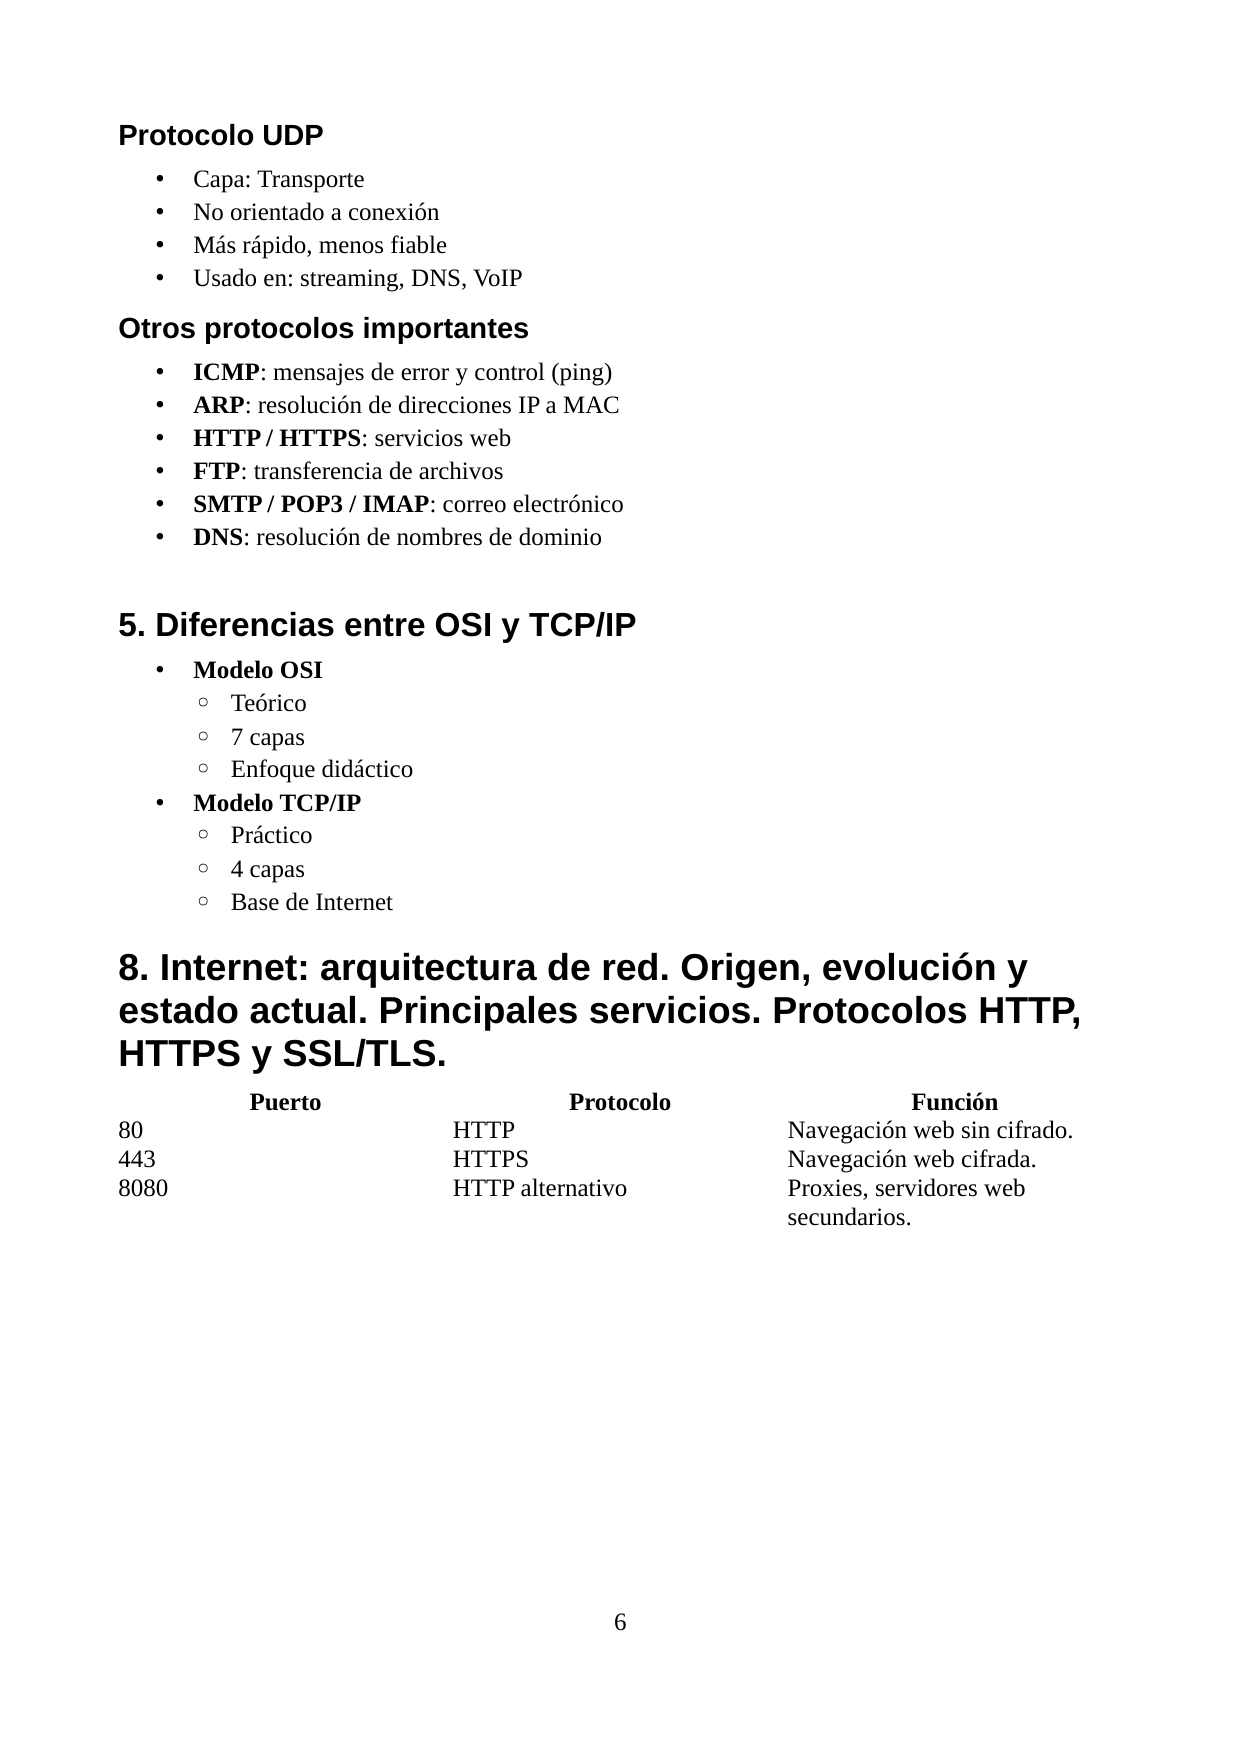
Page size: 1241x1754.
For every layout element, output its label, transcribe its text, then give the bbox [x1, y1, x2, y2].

list Usado en: streaming, DNS, VoIP [156, 263, 1122, 292]
table_cell 80 [118, 1115, 453, 1144]
list ICMP: mensajes de error y control (ping) [156, 357, 1122, 386]
subtitle 8. Internet: arquitectura de red. Origen, evolución y estado actual. Principales servicios. Protocolos HTTP, HTTPS y SSL/TLS. [118, 945, 1122, 1074]
subtitle Otros protocolos importantes [118, 311, 1122, 344]
table_cell Proxies, servidores web secundarios. [788, 1173, 1122, 1230]
list Modelo TCP/IP [156, 788, 1122, 816]
table_cell HTTP alternativo [453, 1173, 787, 1230]
list SMTP / POP3 / IMAP: correo electrónico [156, 489, 1122, 518]
subtitle Protocolo UDP [118, 118, 1122, 152]
list No orientado a conexión [156, 197, 1122, 226]
table_cell Navegación web sin cifrado. [788, 1115, 1122, 1144]
list Capa: Transporte [156, 164, 1122, 193]
list 4 capas [193, 854, 1122, 882]
list Modelo OSI [156, 656, 1122, 684]
table_cell 8080 [118, 1173, 453, 1230]
list HTTP / HTTPS: servicios web [156, 423, 1122, 452]
table_cell HTTPS [453, 1144, 787, 1173]
table_cell Navegación web cifrada. [788, 1144, 1122, 1173]
list 7 capas [193, 722, 1122, 750]
table_header Protocolo [453, 1087, 787, 1115]
list FTP: transferencia de archivos [156, 456, 1122, 485]
list Más rápido, menos fiable [156, 230, 1122, 259]
list DNS: resolución de nombres de dominio [156, 522, 1122, 551]
table_cell 443 [118, 1144, 453, 1173]
table_header Puerto [118, 1087, 453, 1115]
subtitle 5. Diferencias entre OSI y TCP/IP [118, 604, 1122, 643]
list Base de Internet [193, 887, 1122, 915]
table_header Función [788, 1087, 1122, 1115]
list Enfoque didáctico [193, 754, 1122, 783]
list Práctico [193, 821, 1122, 849]
list ARP: resolución de direcciones IP a MAC [156, 390, 1122, 419]
table_cell HTTP [453, 1115, 787, 1144]
list Teórico [193, 688, 1122, 717]
